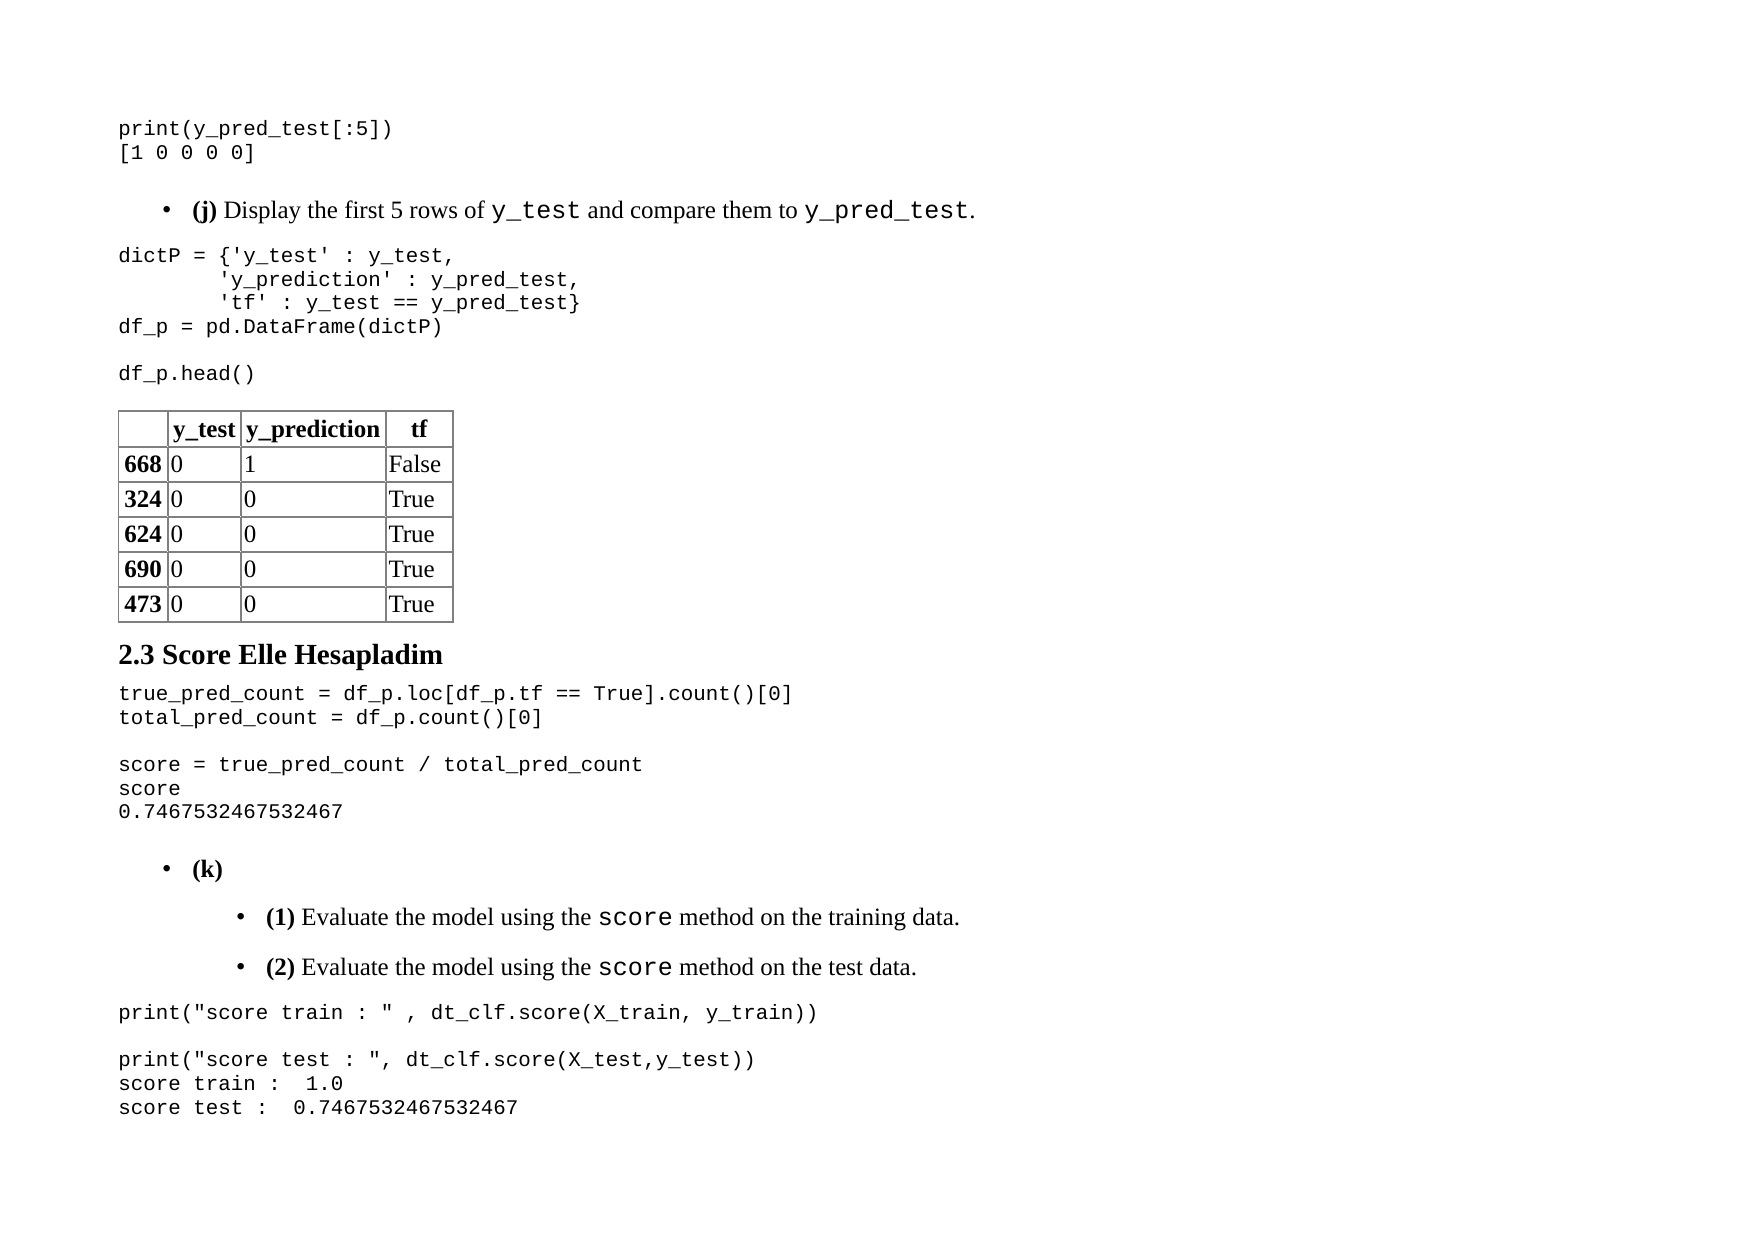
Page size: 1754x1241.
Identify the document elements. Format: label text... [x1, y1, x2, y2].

table_cell 0 [242, 553, 385, 586]
table_header [119, 412, 167, 446]
table_cell 324 [119, 483, 167, 516]
list (k) [162, 854, 1636, 883]
text df_p = pd.DataFrame(dictP) [118, 316, 1636, 339]
table_cell 0 [169, 483, 240, 516]
table_cell 0 [242, 483, 385, 516]
text score [118, 778, 1636, 801]
list (2) Evaluate the model using the score method on the test data. [236, 952, 1636, 983]
text ​ [118, 339, 1636, 363]
subtitle 2.3 Score Elle Hesapladim [118, 637, 1636, 671]
table_cell 0 [169, 518, 240, 551]
table_cell 0 [242, 518, 385, 551]
text ​ [118, 730, 1636, 754]
table_cell 1 [242, 448, 385, 481]
text print(y_pred_test[:5]) [118, 118, 1636, 142]
table_cell True [387, 518, 452, 551]
table_cell True [387, 483, 452, 516]
table_cell 0 [242, 588, 385, 621]
table_cell True [387, 588, 452, 621]
table_cell 0 [169, 588, 240, 621]
table_cell 690 [119, 553, 167, 586]
list (1) Evaluate the model using the score method on the training data. [236, 902, 1636, 933]
text total_pred_count = df_p.count()[0] [118, 707, 1636, 730]
text ​ [118, 1026, 1636, 1049]
text ​ [118, 387, 1636, 410]
table_cell 0 [169, 553, 240, 586]
text dictP = {'y_test' : y_test, [118, 245, 1636, 268]
text print("score train : " , dt_clf.score(X_train, y_train)) [118, 1002, 1636, 1026]
table_cell 668 [119, 448, 167, 481]
table_header tf [387, 412, 452, 446]
text 0.7467532467532467 [118, 801, 1636, 825]
table_cell 0 [169, 448, 240, 481]
table_header y_test [169, 412, 240, 446]
table_cell False [387, 448, 452, 481]
text score test : 0.7467532467532467 [118, 1097, 1636, 1120]
text true_pred_count = df_p.loc[df_p.tf == True].count()[0] [118, 683, 1636, 707]
table_header y_prediction [242, 412, 385, 446]
table_cell 624 [119, 518, 167, 551]
text 'tf' : y_test == y_pred_test} [118, 292, 1636, 316]
text df_p.head() [118, 363, 1636, 387]
text score train : 1.0 [118, 1073, 1636, 1097]
list (j) Display the first 5 rows of y_test and compare them to y_pred_test. [162, 195, 1636, 226]
text score = true_pred_count / total_pred_count [118, 754, 1636, 778]
text 'y_prediction' : y_pred_test, [118, 268, 1636, 292]
table_cell 473 [119, 588, 167, 621]
text [1 0 0 0 0] [118, 142, 1636, 165]
table_cell True [387, 553, 452, 586]
text print("score test : ", dt_clf.score(X_test,y_test)) [118, 1049, 1636, 1073]
